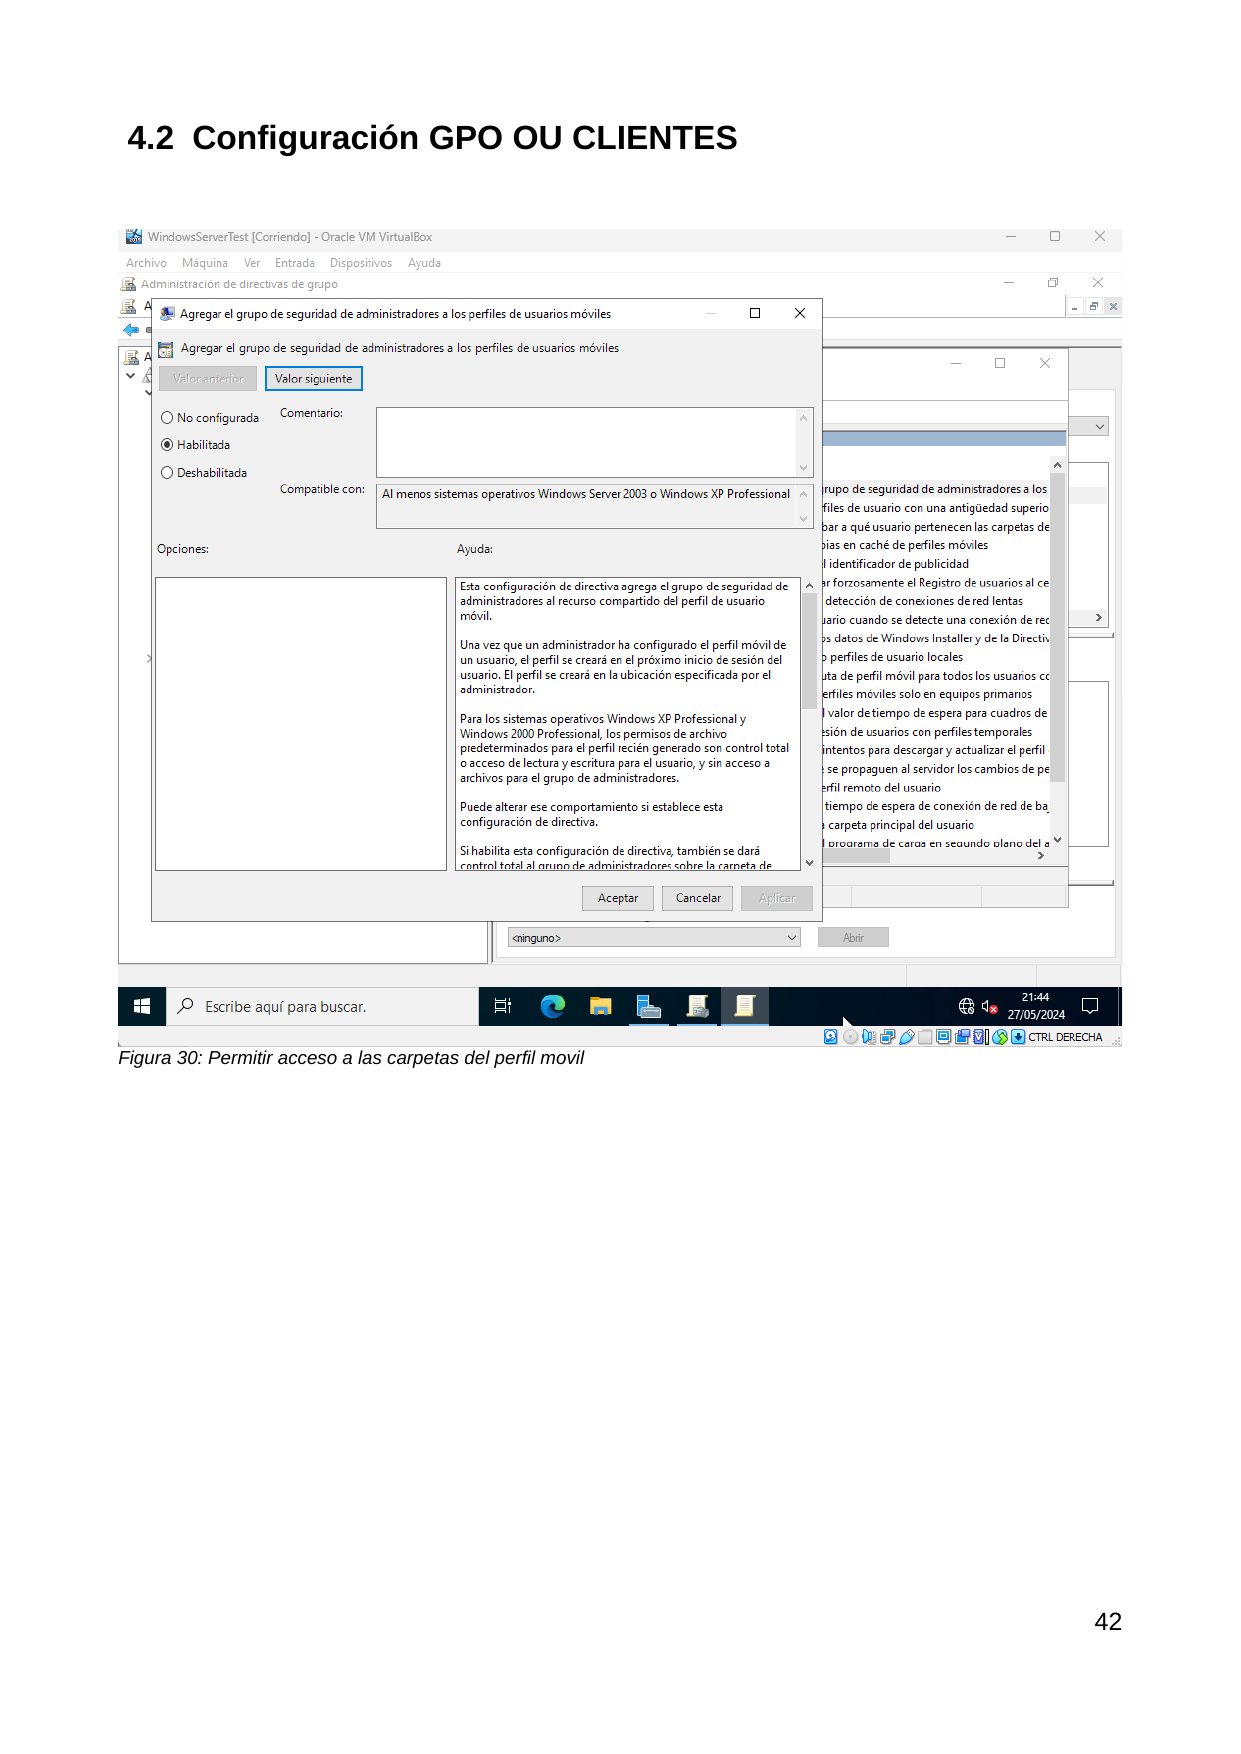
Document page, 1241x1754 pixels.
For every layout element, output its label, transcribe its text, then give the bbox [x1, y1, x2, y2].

subtitle Configuración GPO OU CLIENTES [118, 118, 1122, 157]
picture [118, 229, 1123, 1047]
text Figura 30: Permitir acceso a las carpetas del perfil movil [118, 1047, 1122, 1068]
